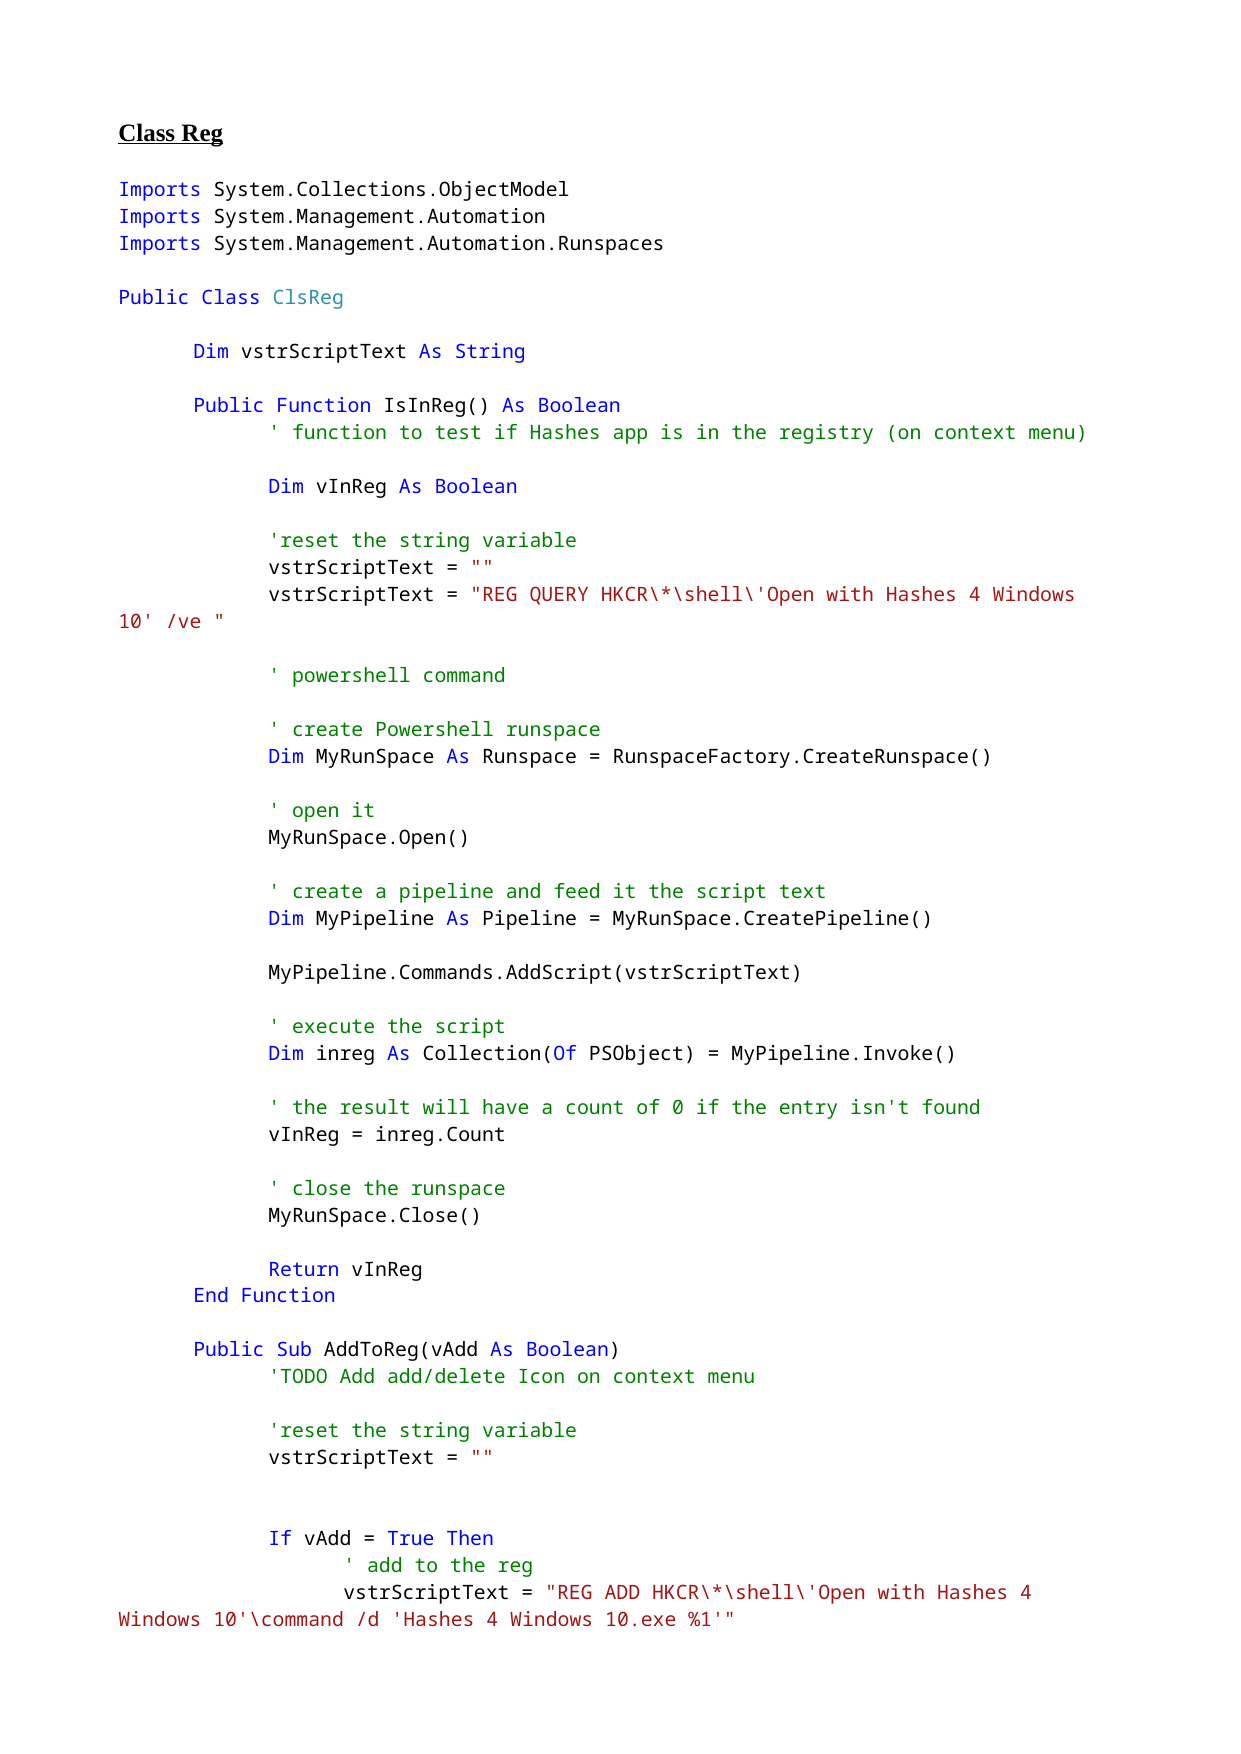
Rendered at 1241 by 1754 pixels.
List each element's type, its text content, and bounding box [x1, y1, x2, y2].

text ' create Powershell runspace [118, 715, 1122, 742]
text vstrScriptText = "" [118, 1444, 1122, 1471]
text Public Sub AddToReg(vAdd As Boolean) [118, 1336, 1122, 1363]
text If vAdd = True Then [118, 1524, 1122, 1552]
text ' powershell command [118, 661, 1122, 688]
text Class Reg [118, 118, 1122, 147]
text Return vInReg [118, 1255, 1122, 1282]
text vstrScriptText = "REG QUERY HKCR\*\shell\'Open with Hashes 4 Windows 10' /ve " [118, 580, 1122, 634]
text ' the result will have a count of 0 if the entry isn't found [118, 1093, 1122, 1120]
text vstrScriptText = "" [118, 553, 1122, 580]
text End Function [118, 1282, 1122, 1309]
text Imports System.Management.Automation [118, 203, 1122, 229]
text ' add to the reg [118, 1552, 1122, 1578]
text Dim vInReg As Boolean [118, 472, 1122, 499]
text ' create a pipeline and feed it the script text [118, 877, 1122, 904]
text Dim MyRunSpace As Runspace = RunspaceFactory.CreateRunspace() [118, 742, 1122, 769]
text ' function to test if Hashes app is in the registry (on context menu) [118, 418, 1122, 445]
text Dim inreg As Collection(Of PSObject) = MyPipeline.Invoke() [118, 1039, 1122, 1066]
text MyRunSpace.Open() [118, 823, 1122, 850]
text Public Function IsInReg() As Boolean [118, 391, 1122, 418]
text Imports System.Collections.ObjectModel [118, 176, 1122, 203]
text 'reset the string variable [118, 526, 1122, 553]
text Public Class ClsReg [118, 283, 1122, 311]
text ' close the runspace [118, 1174, 1122, 1201]
text Dim MyPipeline As Pipeline = MyRunSpace.CreatePipeline() [118, 904, 1122, 931]
text Dim vstrScriptText As String [118, 337, 1122, 364]
text MyPipeline.Commands.AddScript(vstrScriptText) [118, 958, 1122, 985]
text ' execute the script [118, 1012, 1122, 1039]
text 'TODO Add add/delete Icon on context menu [118, 1363, 1122, 1390]
text MyRunSpace.Close() [118, 1201, 1122, 1228]
text vstrScriptText = "REG ADD HKCR\*\shell\'Open with Hashes 4 Windows 10'\command /d 'Hashes 4 Windows 10.exe %1'" [118, 1578, 1122, 1632]
text Imports System.Management.Automation.Runspaces [118, 229, 1122, 257]
text 'reset the string variable [118, 1417, 1122, 1444]
text ' open it [118, 796, 1122, 823]
text vInReg = inreg.Count [118, 1120, 1122, 1147]
